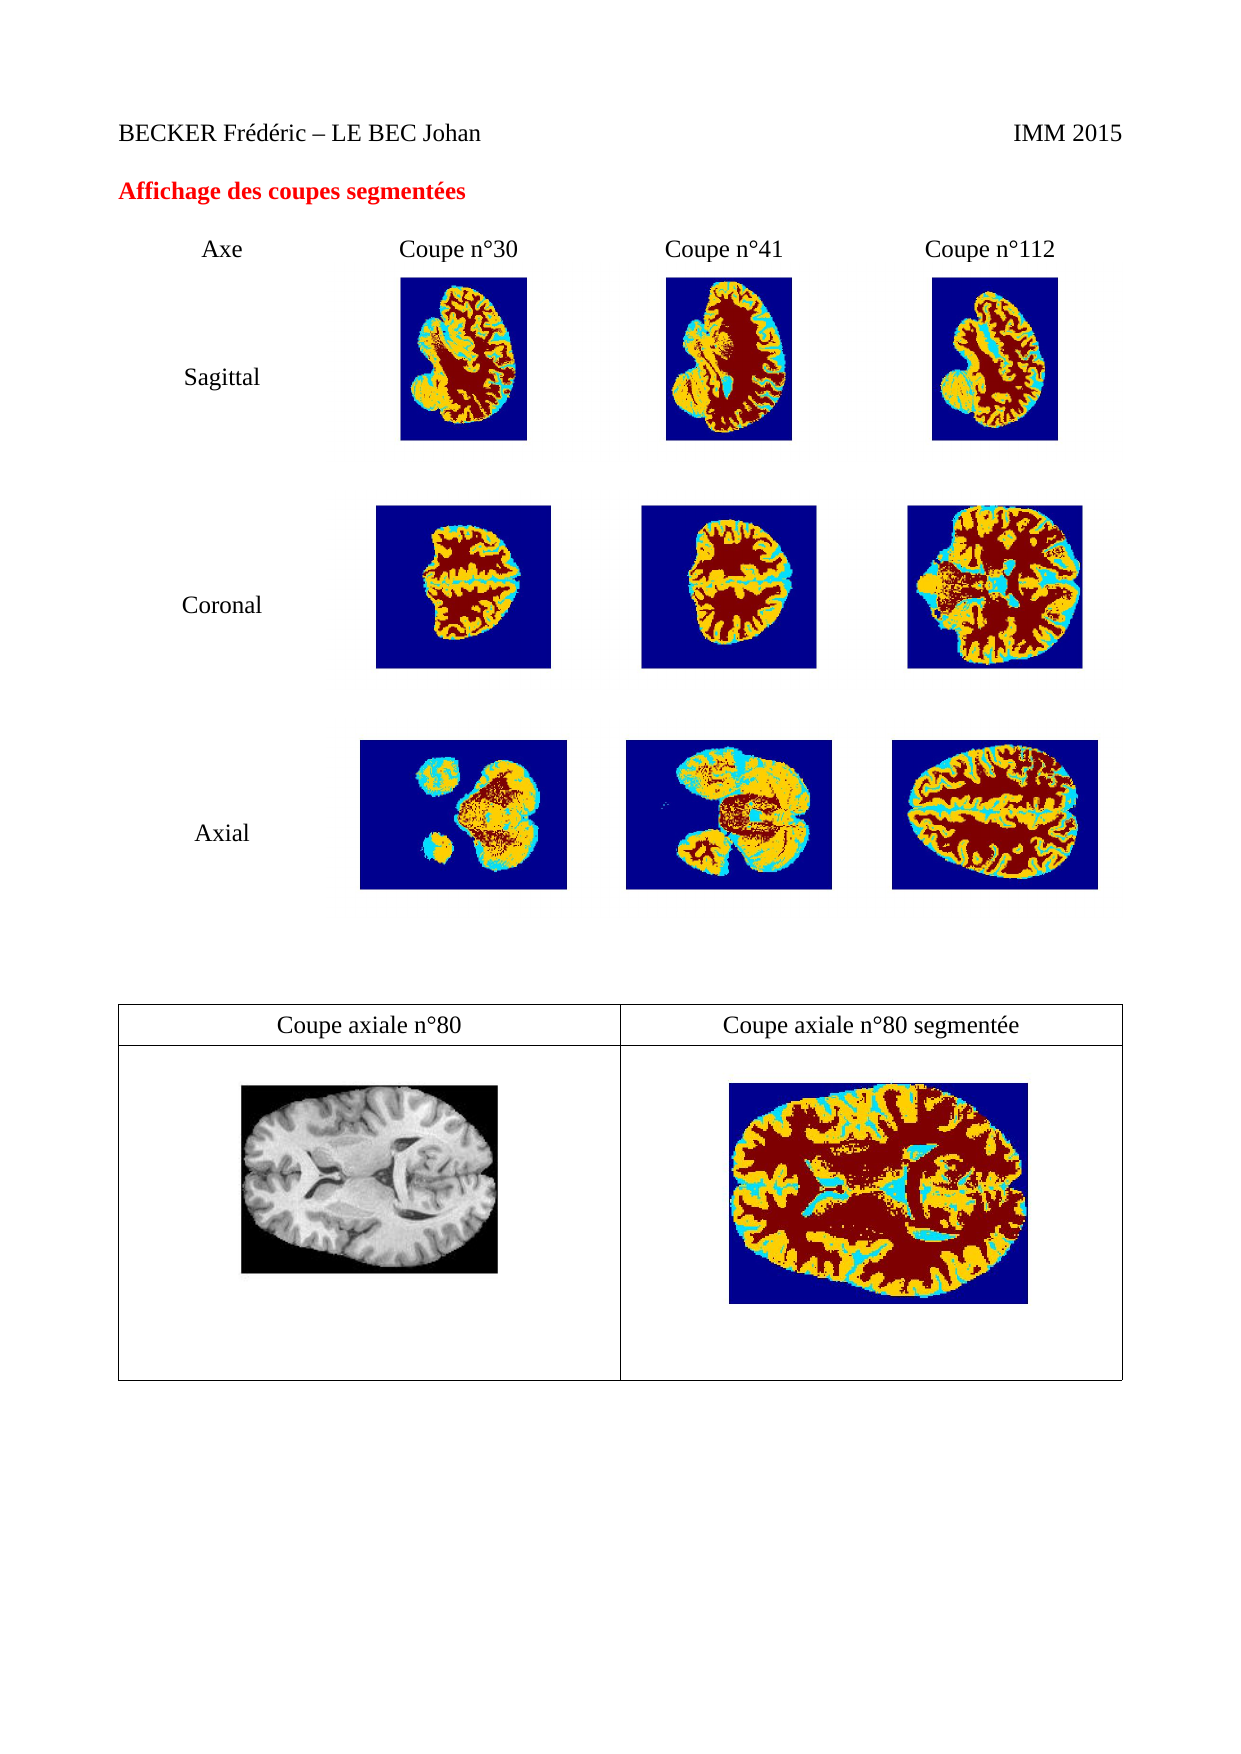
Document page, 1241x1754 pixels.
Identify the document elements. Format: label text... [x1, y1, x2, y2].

picture [135, 1050, 603, 1346]
table_cell [119, 1046, 620, 1380]
table_cell [326, 918, 591, 947]
table_header Coupe axiale n°80 segmentée [621, 1005, 1122, 1044]
table_cell [621, 1046, 1122, 1380]
text Affichage des coupes segmentées [118, 176, 1122, 205]
picture [678, 1050, 1064, 1346]
table_cell [591, 462, 857, 490]
picture [325, 490, 1123, 690]
table_cell [326, 462, 591, 490]
table_cell [591, 918, 857, 947]
table_cell [326, 690, 591, 718]
table_header Coupe axiale n°80 [119, 1005, 620, 1044]
table_cell Coronal [118, 491, 326, 719]
picture [325, 718, 1123, 918]
picture [325, 262, 1123, 462]
table_cell [857, 690, 1123, 718]
table_header Coupe n°30 [326, 234, 591, 262]
table_cell [857, 918, 1123, 947]
table_header Coupe n°41 [591, 234, 857, 262]
table_cell Axial [118, 719, 326, 947]
table_header Coupe n°112 [857, 234, 1123, 262]
table_cell Sagittal [118, 263, 326, 491]
table_cell [857, 462, 1123, 490]
table_cell [591, 690, 857, 718]
table_header Axe [118, 234, 326, 263]
